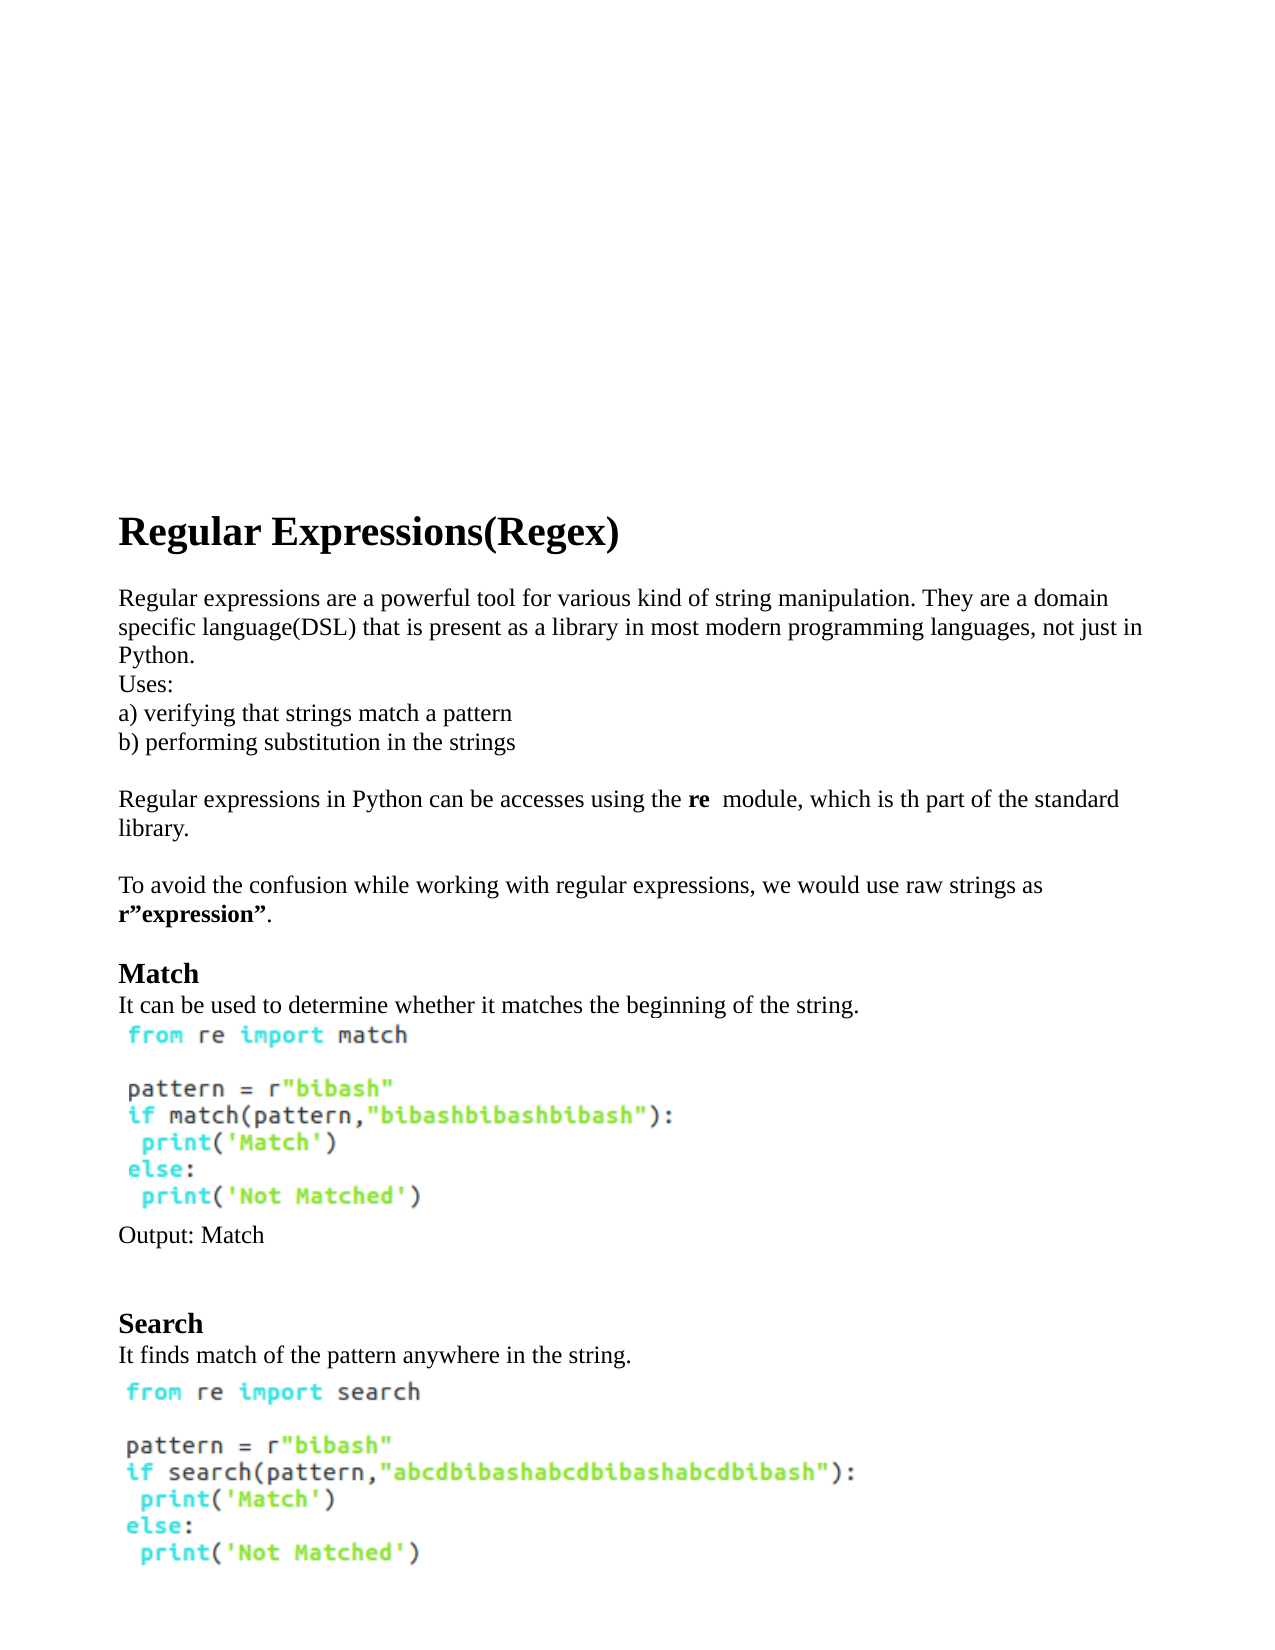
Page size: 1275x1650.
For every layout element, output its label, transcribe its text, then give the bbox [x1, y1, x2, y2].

text Regular expressions in Python can be accesses using the re module, which is th part of the standard library. [118, 784, 1157, 842]
text It can be used to determine whether it matches the beginning of the string. [118, 990, 1157, 1019]
text Output: Match [118, 1220, 1157, 1249]
text To avoid the confusion while working with regular expressions, we would use raw strings as r”expression”. [118, 870, 1157, 928]
text It finds match of the pattern anywhere in the string. [118, 1340, 1157, 1369]
text Regular expressions are a powerful tool for various kind of string manipulation. They are a domain specific language(DSL) that is present as a library in most modern programming languages, not just in Python. [118, 583, 1157, 669]
text Search [118, 1306, 1157, 1340]
text Match [118, 957, 1157, 990]
text Regular Expressions(Regex) [118, 506, 1157, 554]
text b) performing substitution in the strings [118, 727, 1157, 755]
text Uses: [118, 669, 1157, 698]
text a) verifying that strings match a pattern [118, 698, 1157, 727]
